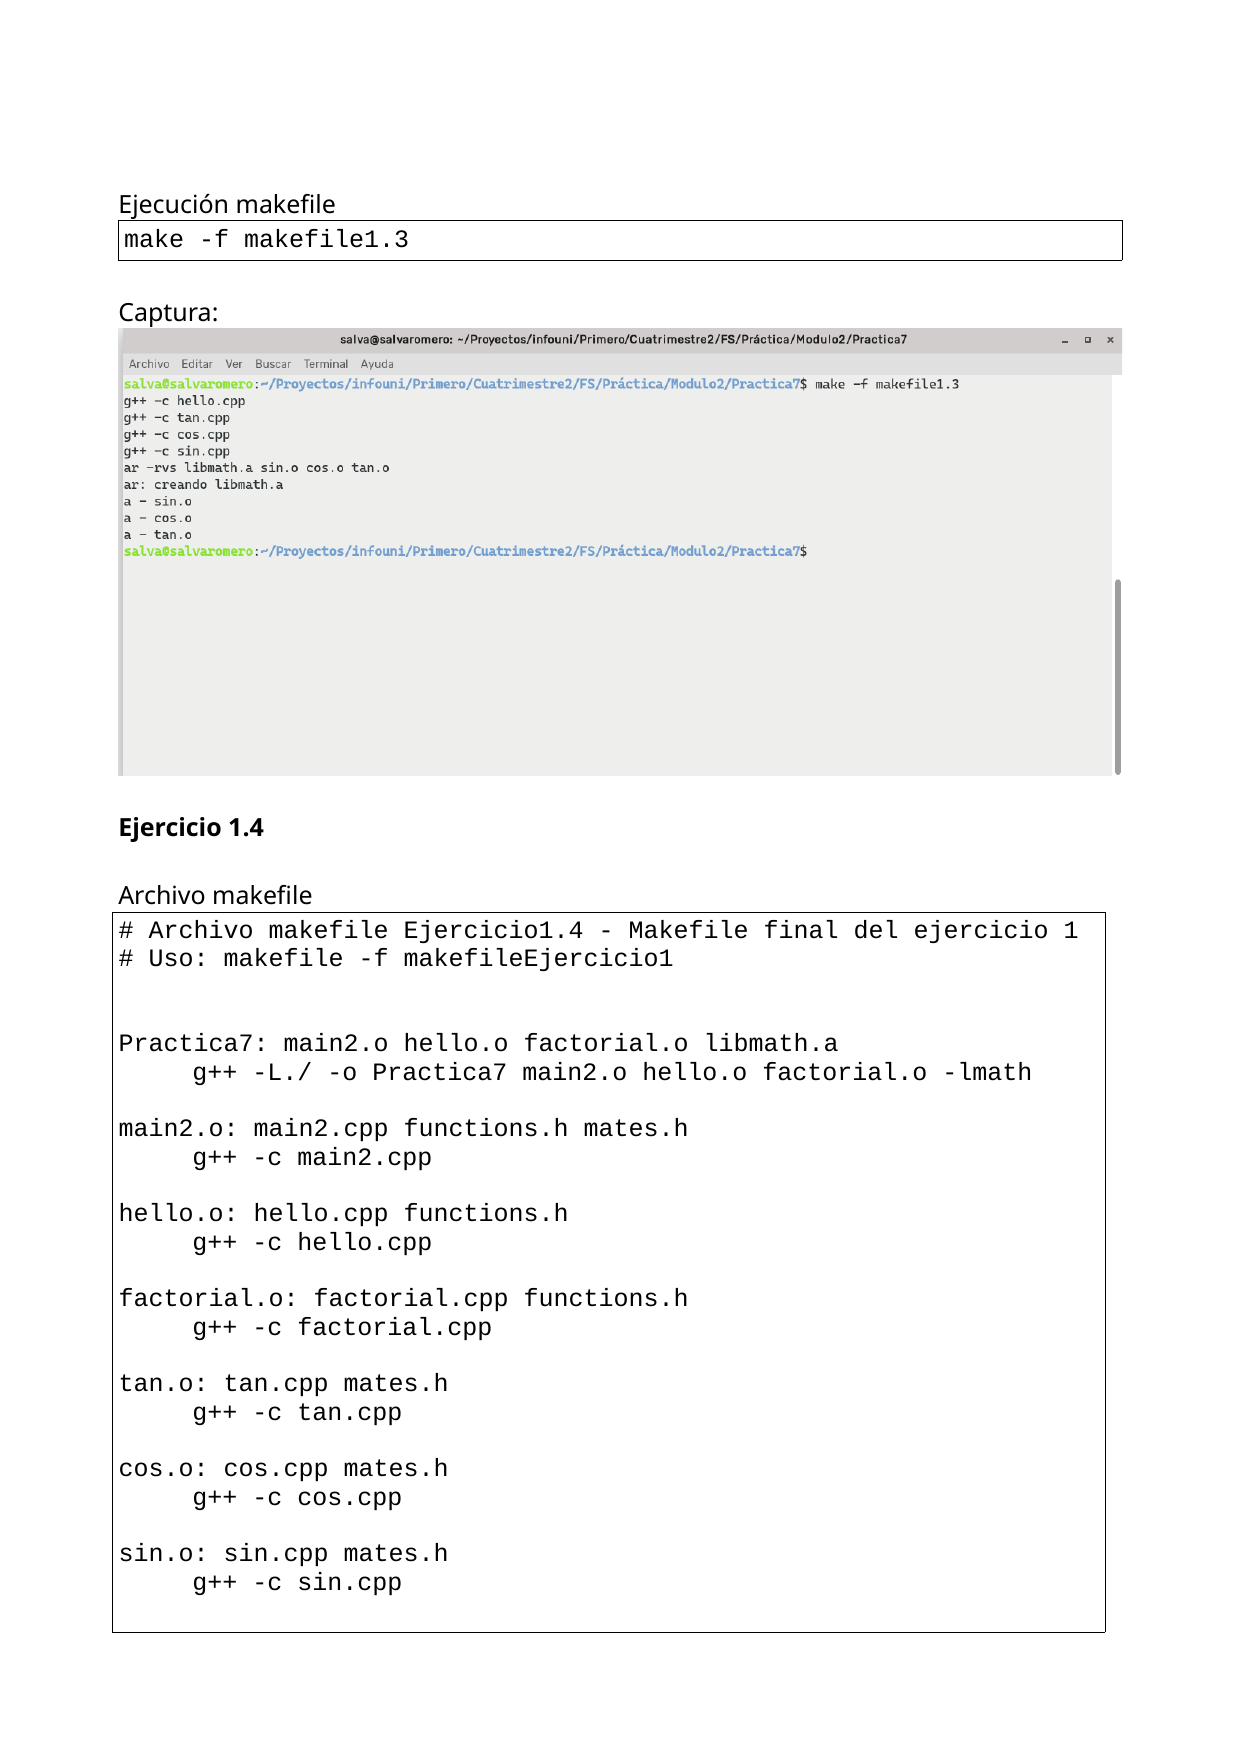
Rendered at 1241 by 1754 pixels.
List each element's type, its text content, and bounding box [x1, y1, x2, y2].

text Ejercicio 1.4 [118, 809, 1122, 843]
text Ejecución makefile [118, 186, 1122, 220]
picture [118, 328, 1123, 776]
text Archivo makefile [118, 878, 1122, 912]
text Captura: [118, 294, 1122, 328]
table_header # Archivo makefile Ejercicio1.4 - Makefile final del ejercicio 1 # Uso: makefile -f makefileEjercicio1 Practica7: main2.o hello.o factorial.o libmath.a g++ -L./ -o Practica7 main2.o hello.o factorial.o -lmath main2.o: main2.cpp functions.h mates.h g++ -c main2.cpp hello.o: hello.cpp functions.h g++ -c hello.cpp factorial.o: factorial.cpp functions.h g++ -c factorial.cpp tan.o: tan.cpp mates.h g++ -c tan.cpp cos.o: cos.cpp mates.h g++ -c cos.cpp sin.o: sin.cpp mates.h g++ -c sin.cpp [113, 913, 1105, 1632]
table_header make -f makefile1.3 [119, 221, 1122, 260]
